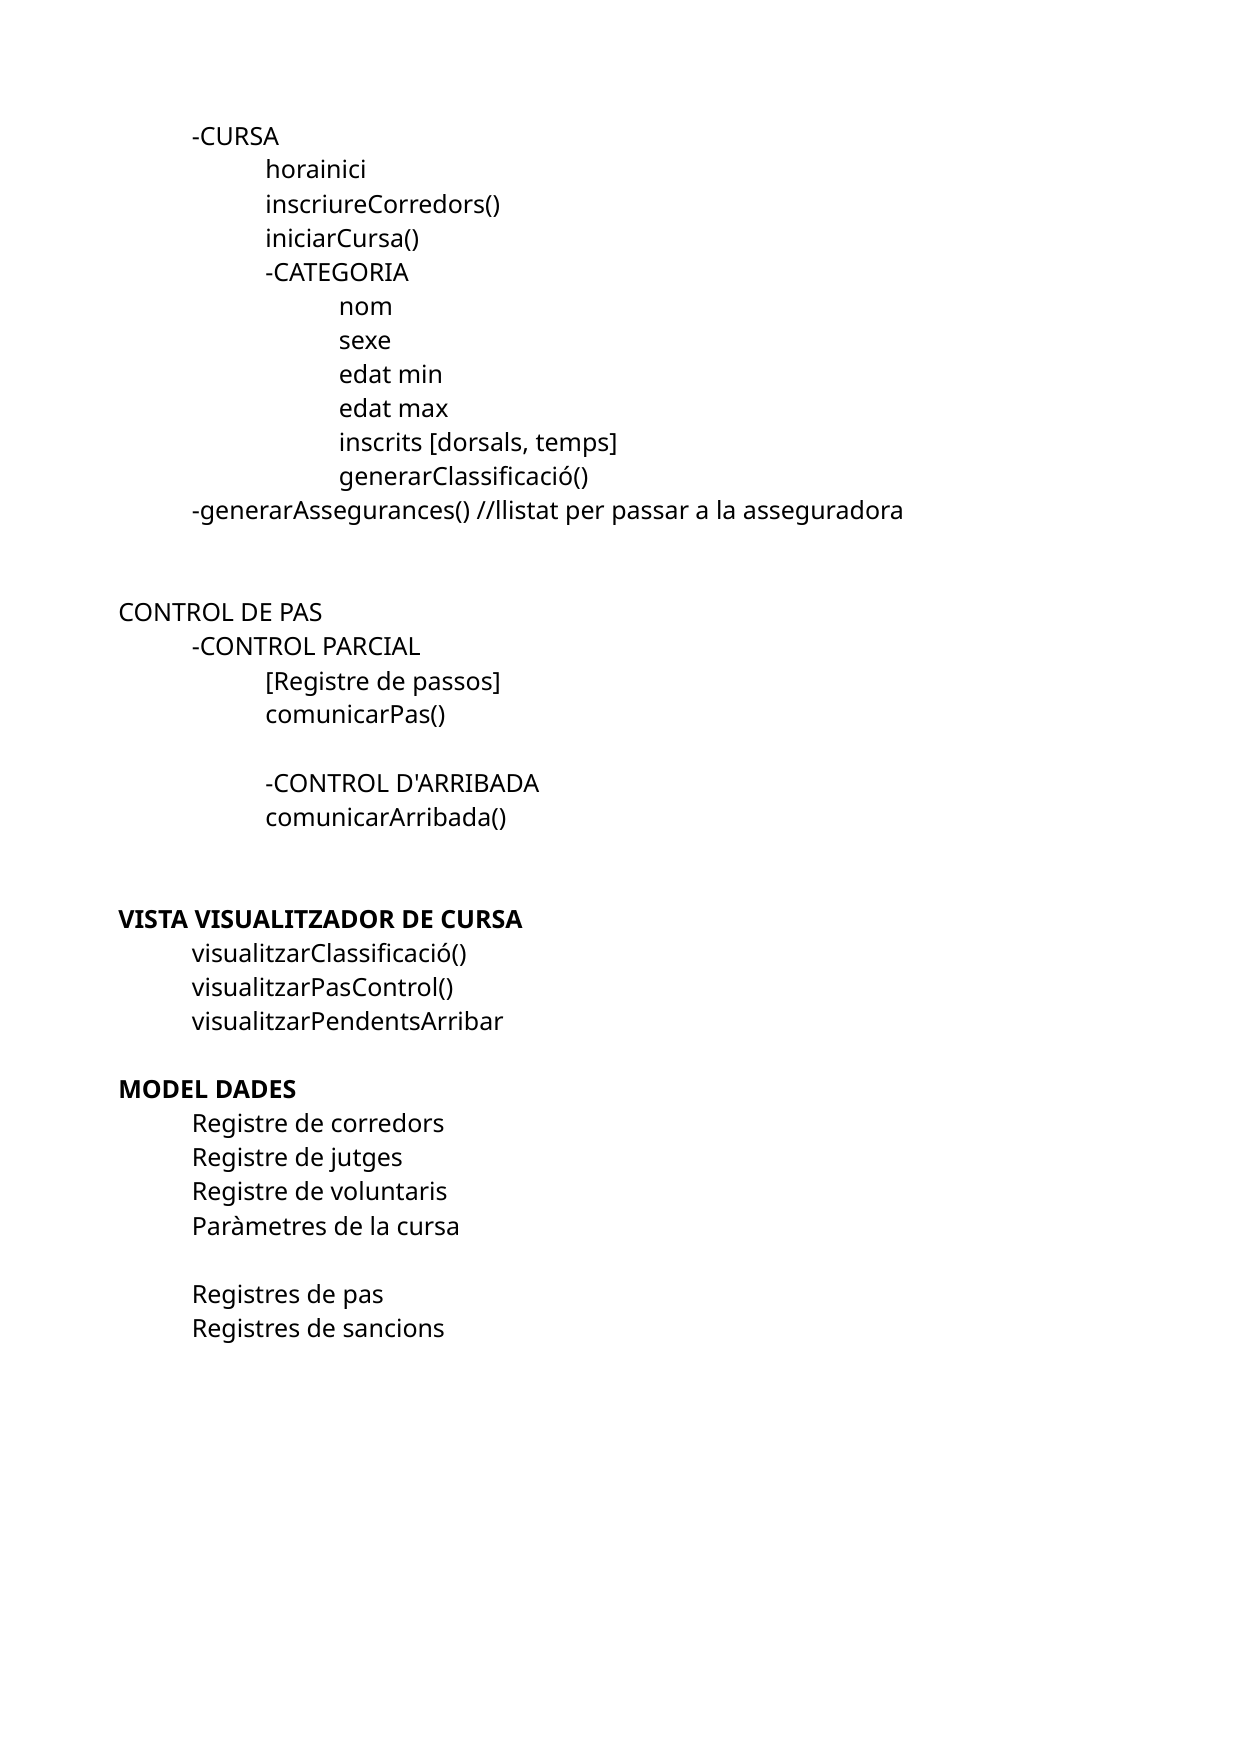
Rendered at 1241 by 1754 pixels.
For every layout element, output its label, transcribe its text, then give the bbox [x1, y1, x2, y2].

text CONTROL DE PAS [118, 595, 1122, 629]
text inscrits [dorsals, temps] [118, 425, 1122, 459]
text visualitzarPendentsArribar [118, 1004, 1122, 1038]
text edat max [118, 391, 1122, 425]
text Paràmetres de la cursa [118, 1208, 1122, 1242]
text -CATEGORIA [118, 254, 1122, 288]
text nom [118, 288, 1122, 322]
text visualitzarClassificació() [118, 936, 1122, 970]
text [Registre de passos] [118, 663, 1122, 697]
text comunicarPas() [118, 697, 1122, 731]
text -CONTROL PARCIAL [118, 629, 1122, 663]
text visualitzarPasControl() [118, 970, 1122, 1004]
text comunicarArribada() [118, 799, 1122, 833]
text -generarAssegurances() //llistat per passar a la asseguradora [118, 493, 1122, 527]
text Registre de corredors [118, 1106, 1122, 1140]
text -CONTROL D'ARRIBADA [118, 765, 1122, 799]
text MODEL DADES [118, 1072, 1122, 1106]
text VISTA VISUALITZADOR DE CURSA [118, 902, 1122, 936]
text inscriureCorredors() [118, 186, 1122, 220]
text horainici [118, 152, 1122, 186]
text Registre de voluntaris [118, 1174, 1122, 1208]
text Registres de sancions [118, 1310, 1122, 1344]
text edat min [118, 357, 1122, 391]
text Registre de jutges [118, 1140, 1122, 1174]
text iniciarCursa() [118, 220, 1122, 254]
text -CURSA [118, 118, 1122, 152]
text generarClassificació() [118, 459, 1122, 493]
text Registres de pas [118, 1276, 1122, 1310]
text sexe [118, 322, 1122, 357]
